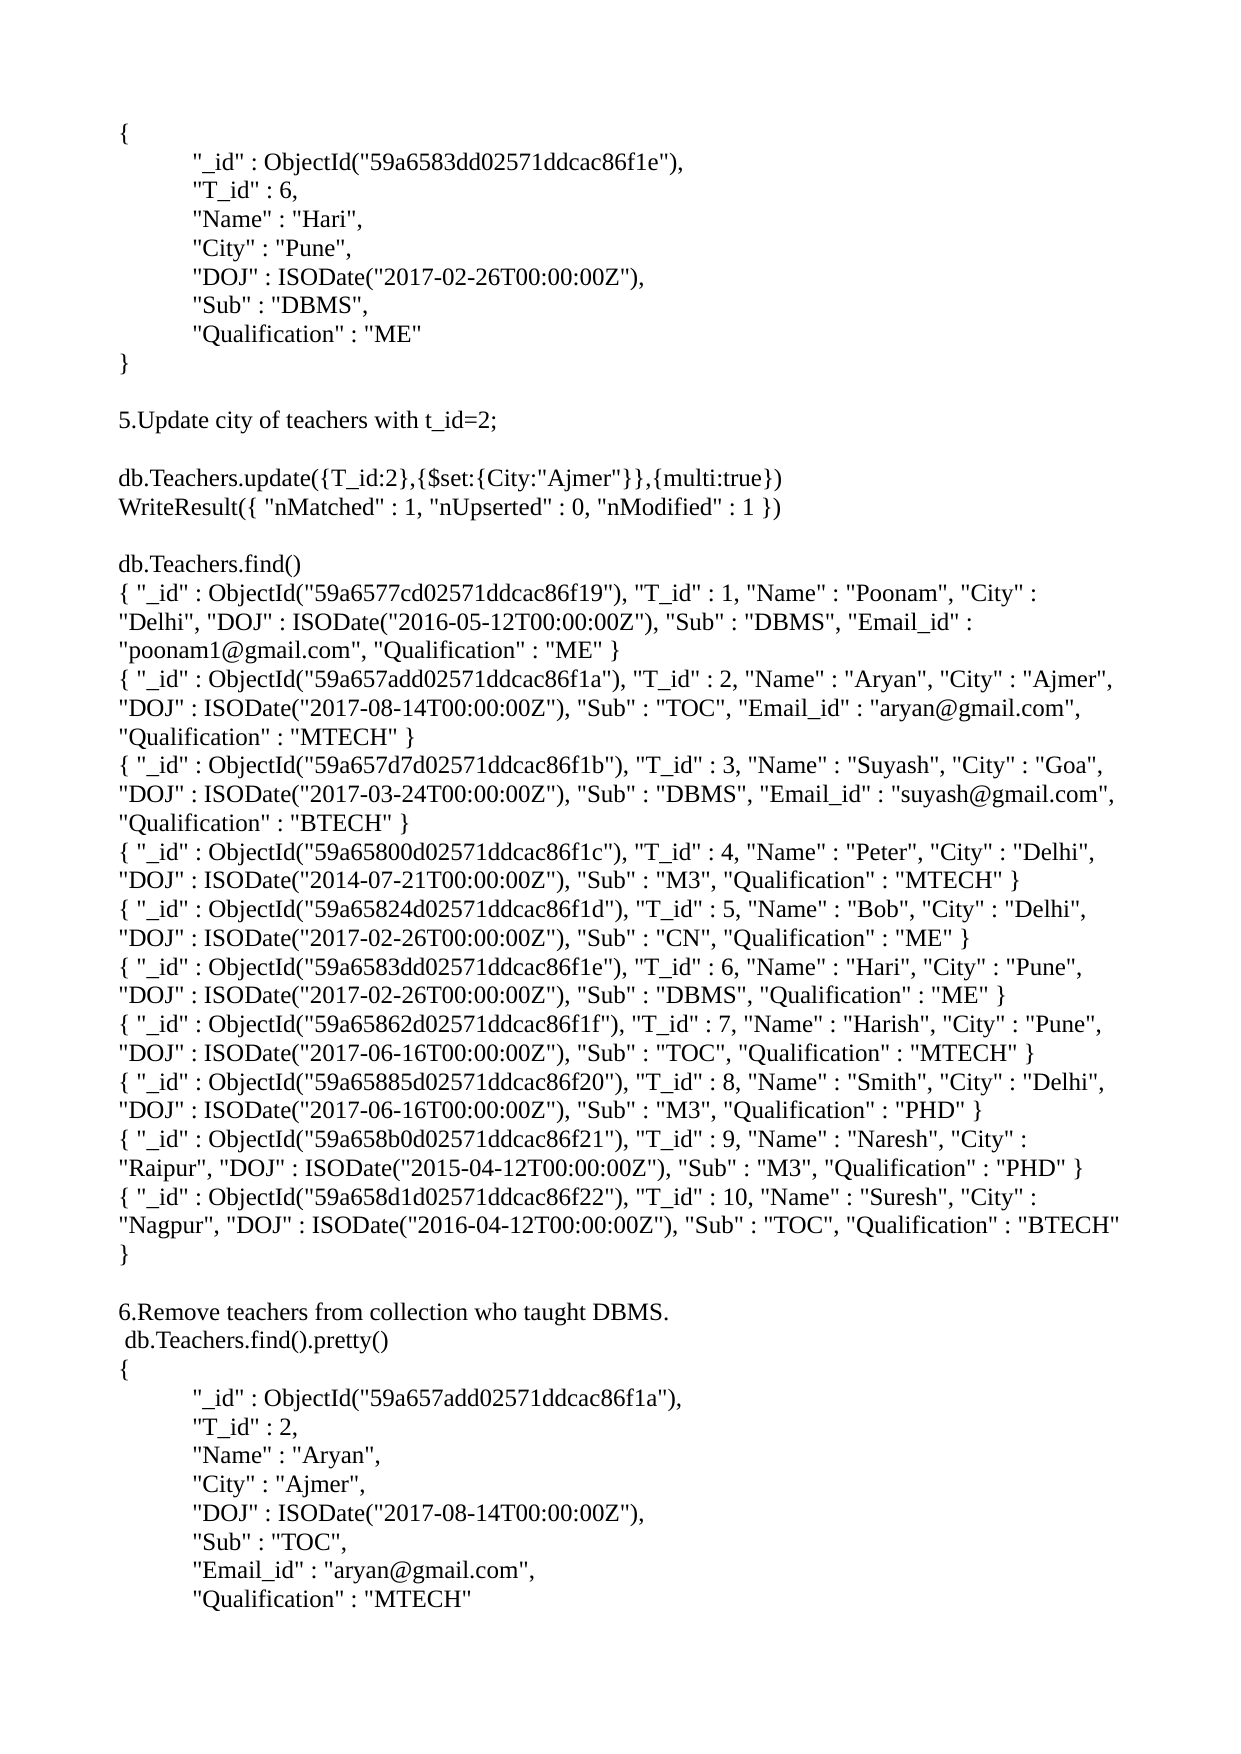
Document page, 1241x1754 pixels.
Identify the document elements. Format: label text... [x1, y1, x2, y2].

text "Name" : "Aryan", [118, 1441, 1122, 1469]
text "City" : "Ajmer", [118, 1469, 1122, 1498]
text 5.Update city of teachers with t_id=2; [118, 406, 1122, 434]
text 6.Remove teachers from collection who taught DBMS. [118, 1297, 1122, 1326]
text db.Teachers.find().pretty() [118, 1326, 1122, 1354]
text "Sub" : "DBMS", [118, 291, 1122, 319]
text { "_id" : ObjectId("59a657add02571ddcac86f1a"), "T_id" : 2, "Name" : "Aryan", "City" : "Ajmer", "DOJ" : ISODate("2017-08-14T00:00:00Z"), "Sub" : "TOC", "Email_id" : "aryan@gmail.com", "Qualification" : "MTECH" } [118, 664, 1122, 751]
text { "_id" : ObjectId("59a65885d02571ddcac86f20"), "T_id" : 8, "Name" : "Smith", "City" : "Delhi", "DOJ" : ISODate("2017-06-16T00:00:00Z"), "Sub" : "M3", "Qualification" : "PHD" } [118, 1067, 1122, 1124]
text } [118, 348, 1122, 377]
text "City" : "Pune", [118, 233, 1122, 262]
text "DOJ" : ISODate("2017-02-26T00:00:00Z"), [118, 262, 1122, 291]
text "Qualification" : "ME" [118, 319, 1122, 348]
text { "_id" : ObjectId("59a658b0d02571ddcac86f21"), "T_id" : 9, "Name" : "Naresh", "City" : "Raipur", "DOJ" : ISODate("2015-04-12T00:00:00Z"), "Sub" : "M3", "Qualification" : "PHD" } [118, 1124, 1122, 1182]
text "Name" : "Hari", [118, 204, 1122, 233]
text { "_id" : ObjectId("59a65800d02571ddcac86f1c"), "T_id" : 4, "Name" : "Peter", "City" : "Delhi", "DOJ" : ISODate("2014-07-21T00:00:00Z"), "Sub" : "M3", "Qualification" : "MTECH" } [118, 837, 1122, 894]
text "Sub" : "TOC", [118, 1527, 1122, 1556]
text { "_id" : ObjectId("59a65862d02571ddcac86f1f"), "T_id" : 7, "Name" : "Harish", "City" : "Pune", "DOJ" : ISODate("2017-06-16T00:00:00Z"), "Sub" : "TOC", "Qualification" : "MTECH" } [118, 1009, 1122, 1067]
text { "_id" : ObjectId("59a657d7d02571ddcac86f1b"), "T_id" : 3, "Name" : "Suyash", "City" : "Goa", "DOJ" : ISODate("2017-03-24T00:00:00Z"), "Sub" : "DBMS", "Email_id" : "suyash@gmail.com", "Qualification" : "BTECH" } [118, 751, 1122, 837]
text "Email_id" : "aryan@gmail.com", [118, 1556, 1122, 1584]
text { "_id" : ObjectId("59a6583dd02571ddcac86f1e"), "T_id" : 6, "Name" : "Hari", "City" : "Pune", "DOJ" : ISODate("2017-02-26T00:00:00Z"), "Sub" : "DBMS", "Qualification" : "ME" } [118, 952, 1122, 1009]
text db.Teachers.update({T_id:2},{$set:{City:"Ajmer"}},{multi:true}) [118, 463, 1122, 492]
text "T_id" : 6, [118, 176, 1122, 204]
text { [118, 118, 1122, 147]
text db.Teachers.find() [118, 549, 1122, 578]
text { "_id" : ObjectId("59a6577cd02571ddcac86f19"), "T_id" : 1, "Name" : "Poonam", "City" : "Delhi", "DOJ" : ISODate("2016-05-12T00:00:00Z"), "Sub" : "DBMS", "Email_id" : "poonam1@gmail.com", "Qualification" : "ME" } [118, 578, 1122, 664]
text { "_id" : ObjectId("59a65824d02571ddcac86f1d"), "T_id" : 5, "Name" : "Bob", "City" : "Delhi", "DOJ" : ISODate("2017-02-26T00:00:00Z"), "Sub" : "CN", "Qualification" : "ME" } [118, 894, 1122, 952]
text "T_id" : 2, [118, 1412, 1122, 1441]
text { "_id" : ObjectId("59a658d1d02571ddcac86f22"), "T_id" : 10, "Name" : "Suresh", "City" : "Nagpur", "DOJ" : ISODate("2016-04-12T00:00:00Z"), "Sub" : "TOC", "Qualification" : "BTECH" } [118, 1182, 1122, 1268]
text { [118, 1354, 1122, 1383]
text "_id" : ObjectId("59a657add02571ddcac86f1a"), [118, 1383, 1122, 1412]
text "DOJ" : ISODate("2017-08-14T00:00:00Z"), [118, 1498, 1122, 1527]
text "_id" : ObjectId("59a6583dd02571ddcac86f1e"), [118, 147, 1122, 176]
text "Qualification" : "MTECH" [118, 1584, 1122, 1613]
text WriteResult({ "nMatched" : 1, "nUpserted" : 0, "nModified" : 1 }) [118, 492, 1122, 521]
